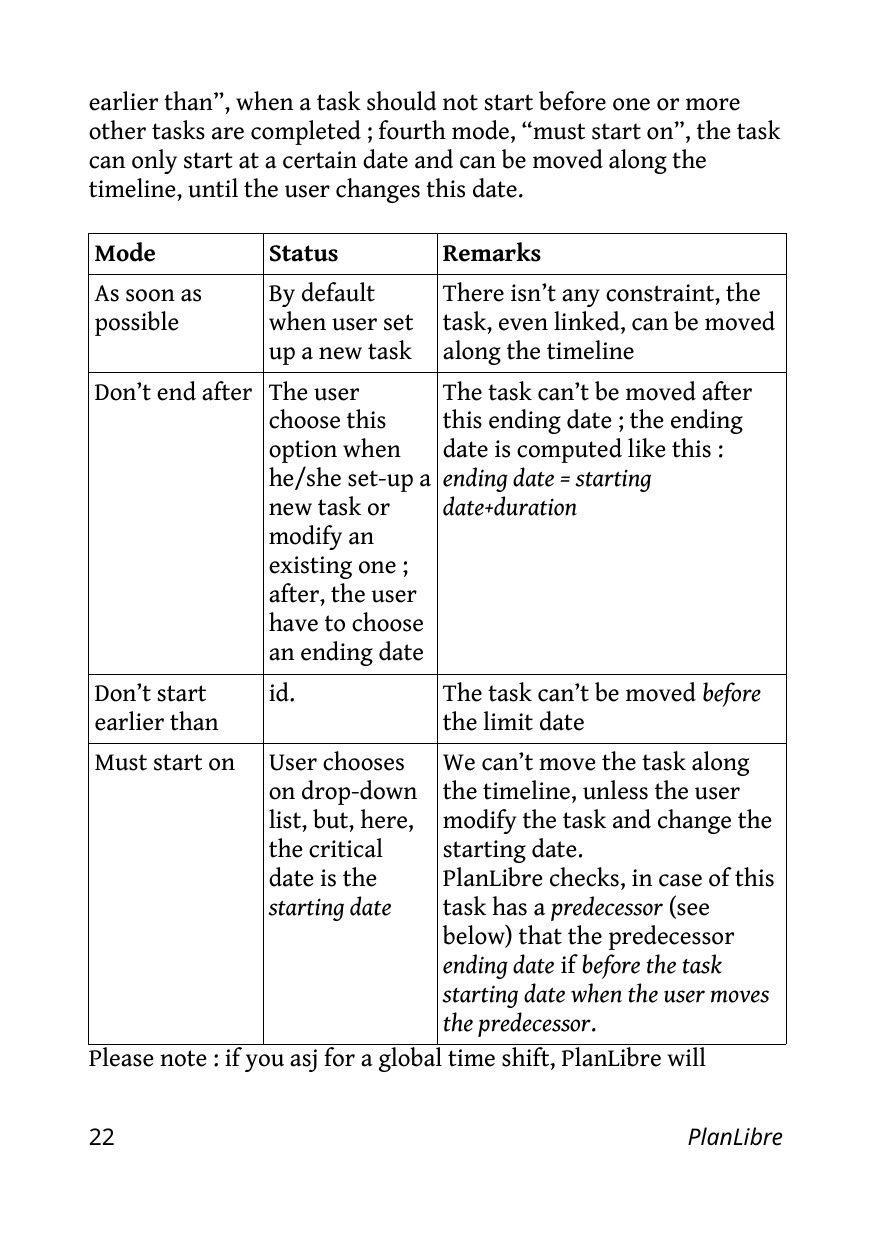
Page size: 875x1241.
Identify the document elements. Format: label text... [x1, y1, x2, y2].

table_cell The user choose this option when he/she set-up a new task or modify an existing one ; after, the user have to choose an ending date [264, 373, 437, 673]
table_cell There isn’t any constraint, the task, even linked, can be moved along the timeline [438, 275, 786, 372]
text earlier than”, when a task should not start before one or more other tasks are completed ; fourth mode, “must start on”, the task can only start at a certain date and can be moved along the timeline, until the user changes this date. [88, 88, 786, 204]
table_cell User chooses on drop-down list, but, here, the critical date is the starting date [264, 744, 437, 1044]
table_cell Don’t start earlier than [89, 675, 263, 743]
table_cell As soon as possible [89, 275, 263, 372]
table_cell Don’t end after [89, 373, 263, 673]
table_header Remarks [438, 234, 786, 274]
table_header Mode [89, 234, 263, 274]
text Please note : if you asj for a global time shift, PlanLibre will [88, 1045, 786, 1073]
table_cell The task can’t be moved after this ending date ; the ending date is computed like this : ending date = starting date+duration [438, 373, 786, 673]
table_cell We can’t move the task along the timeline, unless the user modify the task and change the starting date. PlanLibre checks, in case of this task has a predecessor (see below) that the predecessor ending date if before the task starting date when the user moves the predecessor. [438, 744, 786, 1044]
table_cell Must start on [89, 744, 263, 1044]
table_cell id. [264, 675, 437, 743]
table_header Status [264, 234, 437, 274]
table_cell By default when user set up a new task [264, 275, 437, 372]
table_cell The task can’t be moved before the limit date [438, 675, 786, 743]
